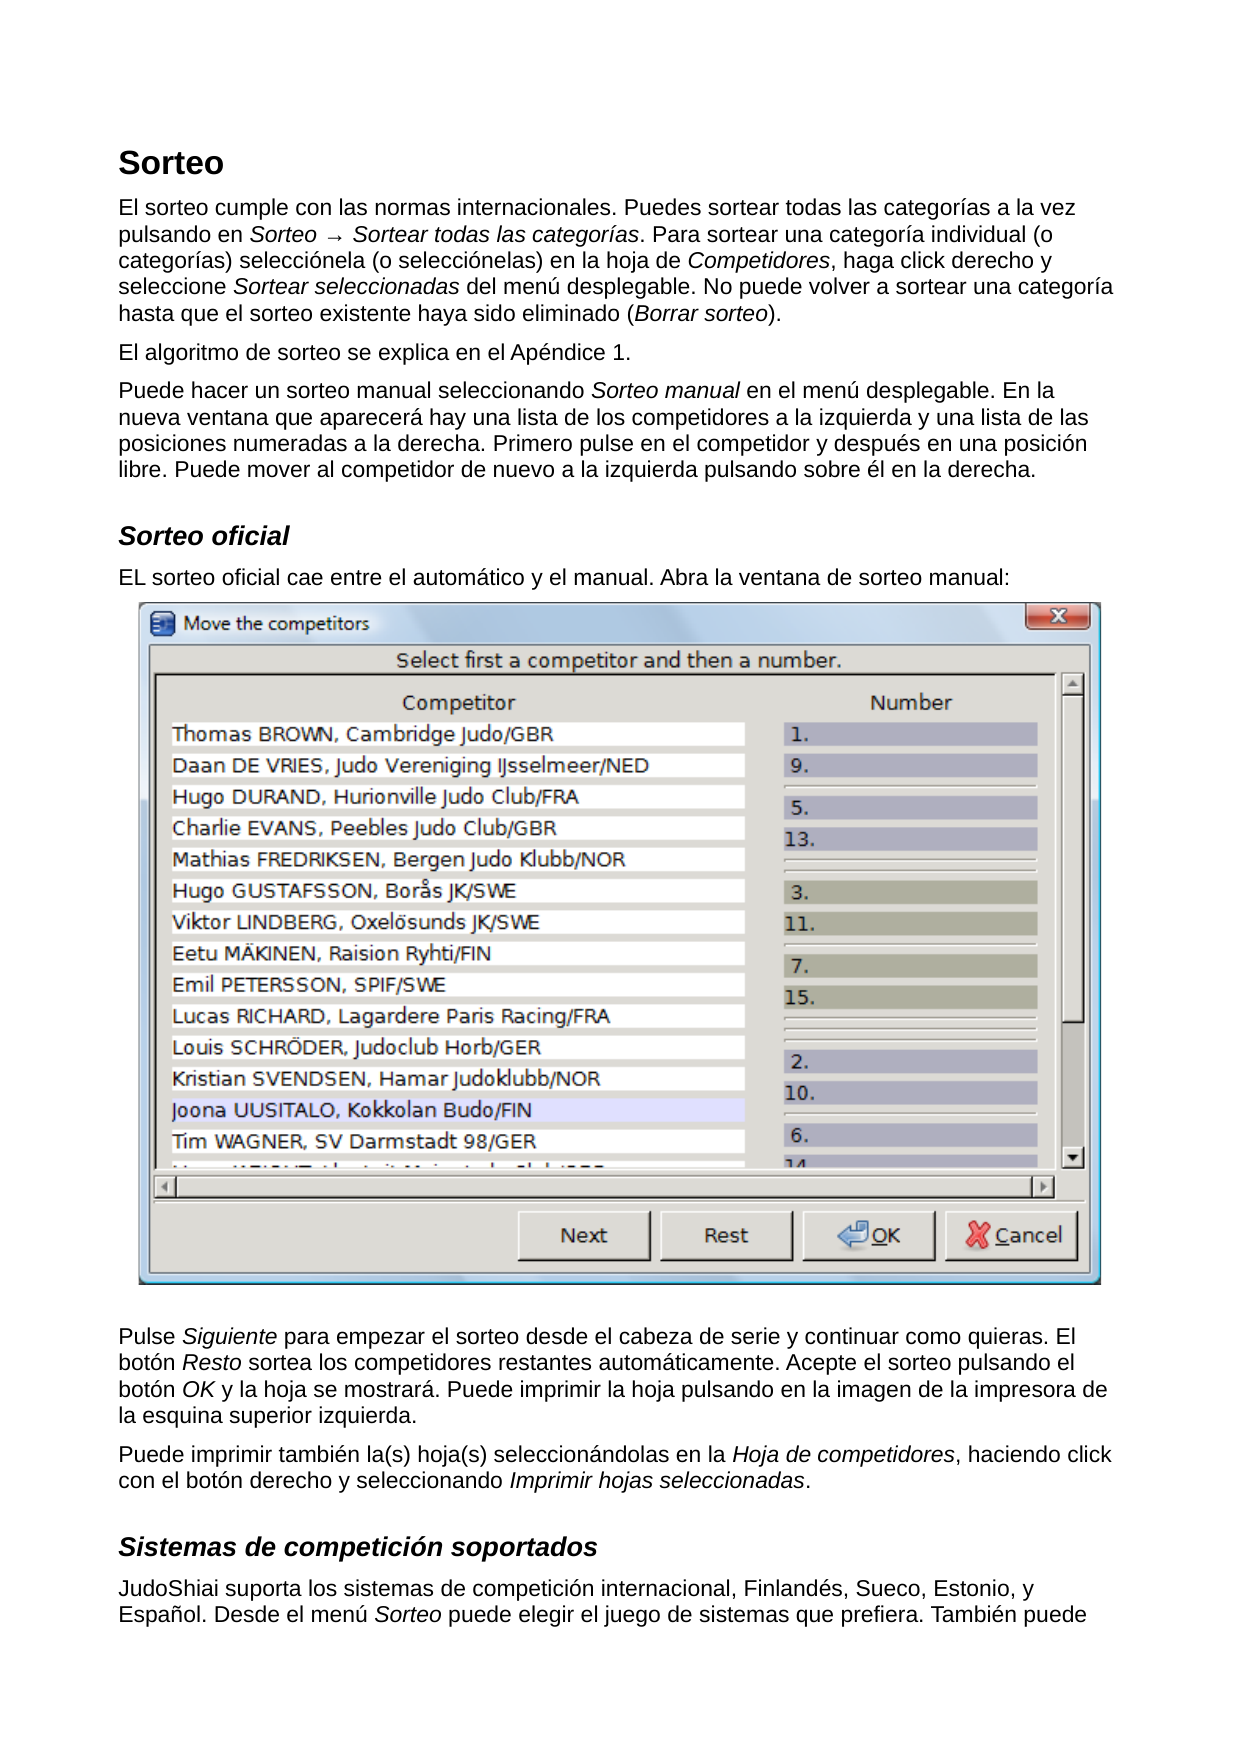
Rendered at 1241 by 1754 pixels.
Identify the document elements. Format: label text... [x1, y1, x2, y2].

text Puede hacer un sorteo manual seleccionando Sorteo manual en el menú desplegable. En la nueva ventana que aparecerá hay una lista de los competidores a la izquierda y una lista de las posiciones numeradas a la derecha. Primero pulse en el competidor y después en una posición libre. Puede mover al competidor de nuevo a la izquierda pulsando sobre él en la derecha. [118, 377, 1122, 483]
text JudoShiai suporta los sistemas de competición internacional, Finlandés, Sueco, Estonio, y Español. Desde el menú Sorteo puede elegir el juego de sistemas que prefiera. También puede [118, 1575, 1122, 1628]
picture [138, 602, 1102, 1285]
subtitle Sorteo [118, 143, 1122, 182]
subtitle Sorteo oficial [118, 520, 1122, 552]
text El algoritmo de sorteo se explica en el Apéndice 1. [118, 338, 1122, 365]
text Puede imprimir también la(s) hoja(s) seleccionándolas en la Hoja de competidores, haciendo click con el botón derecho y seleccionando Imprimir hojas seleccionadas. [118, 1441, 1122, 1494]
text EL sorteo oficial cae entre el automático y el manual. Abra la ventana de sorteo manual: [118, 564, 1122, 590]
text El sorteo cumple con las normas internacionales. Puedes sortear todas las categorías a la vez pulsando en Sorteo → Sortear todas las categorías. Para sortear una categoría individual (o categorías) selecciónela (o selecciónelas) en la hoja de Competidores, haga click derecho y seleccione Sortear seleccionadas del menú desplegable. No puede volver a sortear una categoría hasta que el sorteo existente haya sido eliminado (Borrar sorteo). [118, 194, 1122, 326]
text Pulse Siguiente para empezar el sorteo desde el cabeza de serie y continuar como quieras. El botón Resto sortea los competidores restantes automáticamente. Acepte el sorteo pulsando el botón OK y la hoja se mostrará. Puede imprimir la hoja pulsando en la imagen de la impresora de la esquina superior izquierda. [118, 1323, 1122, 1428]
subtitle Sistemas de competición soportados [118, 1531, 1122, 1562]
